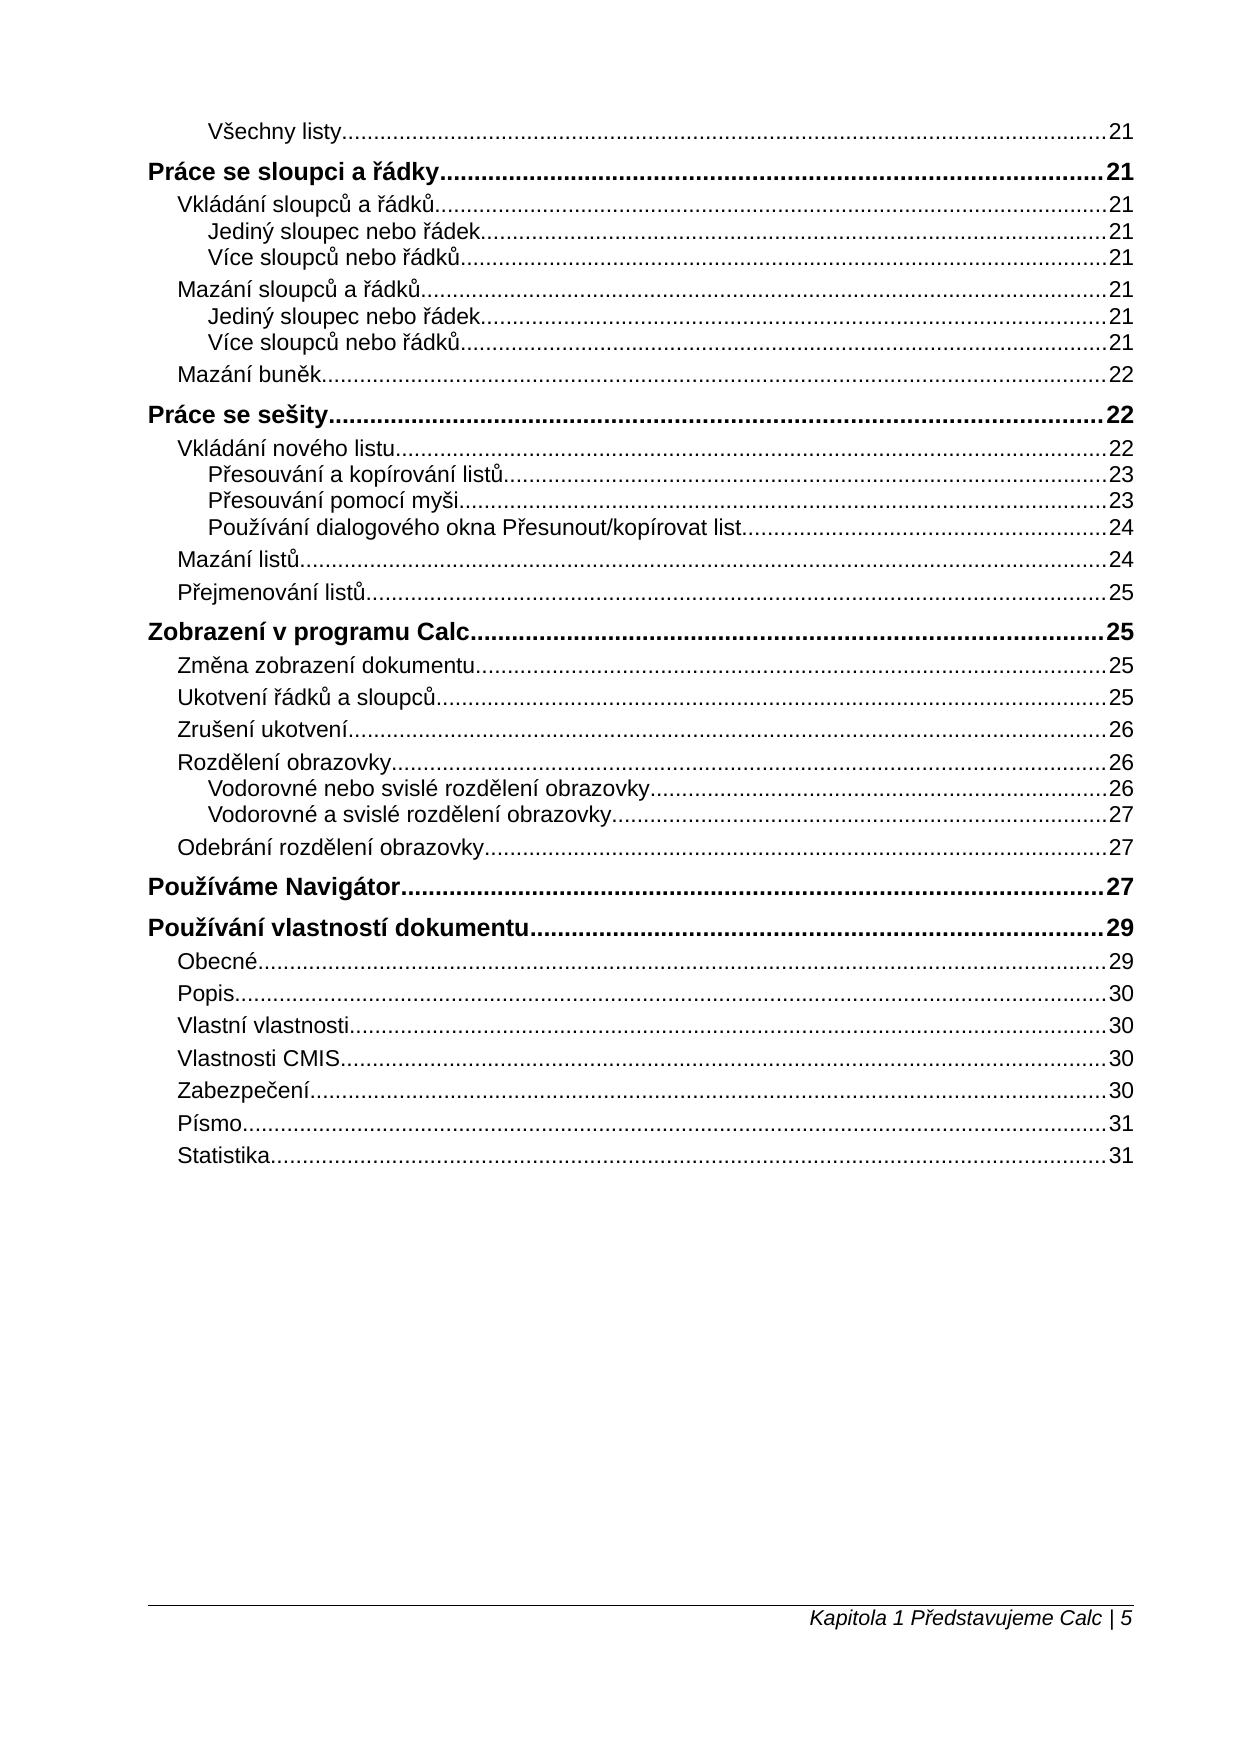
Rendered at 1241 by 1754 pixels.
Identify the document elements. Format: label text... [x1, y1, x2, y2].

text Práce se sloupci a řádky 21 [148, 156, 1134, 185]
text Používání vlastností dokumentu 29 [148, 913, 1134, 942]
text Obecné 29 [177, 948, 1134, 974]
text Více sloupců nebo řádků 21 [208, 244, 1134, 270]
text Mazání sloupců a řádků 21 [177, 276, 1134, 303]
text Vlastní vlastnosti 30 [177, 1012, 1134, 1039]
text Mazání listů 24 [177, 546, 1134, 572]
text Odebrání rozdělení obrazovky 27 [177, 834, 1134, 860]
text Statistika 31 [177, 1142, 1134, 1168]
text Vkládání nového listu 22 [177, 434, 1134, 461]
text Práce se sešity 22 [148, 400, 1134, 428]
text Používání dialogového okna Přesunout/kopírovat list 24 [208, 514, 1134, 540]
text Vlastnosti CMIS 30 [177, 1045, 1134, 1071]
text Zabezpečení 30 [177, 1077, 1134, 1104]
text Vkládání sloupců a řádků 21 [177, 191, 1134, 218]
text Zrušení ukotvení 26 [177, 716, 1134, 743]
text Ukotvení řádků a sloupců 25 [177, 684, 1134, 710]
text Zobrazení v programu Calc 25 [148, 617, 1134, 646]
text Písmo 31 [177, 1110, 1134, 1136]
text Používáme Navigátor 27 [148, 872, 1134, 901]
text Přejmenování listů 25 [177, 578, 1134, 605]
text Změna zobrazení dokumentu 25 [177, 652, 1134, 678]
text Popis 30 [177, 980, 1134, 1006]
text Mazání buněk 22 [177, 361, 1134, 388]
text Vodorovné nebo svislé rozdělení obrazovky 26 [208, 775, 1134, 801]
text Přesouvání pomocí myši 23 [208, 487, 1134, 514]
text Vodorovné a svislé rozdělení obrazovky 27 [208, 801, 1134, 828]
text Jediný sloupec nebo řádek 21 [208, 218, 1134, 244]
text Rozdělení obrazovky 26 [177, 749, 1134, 775]
text Všechny listy 21 [208, 118, 1134, 144]
text Jediný sloupec nebo řádek 21 [208, 303, 1134, 329]
text Více sloupců nebo řádků 21 [208, 329, 1134, 355]
text Přesouvání a kopírování listů 23 [208, 461, 1134, 487]
